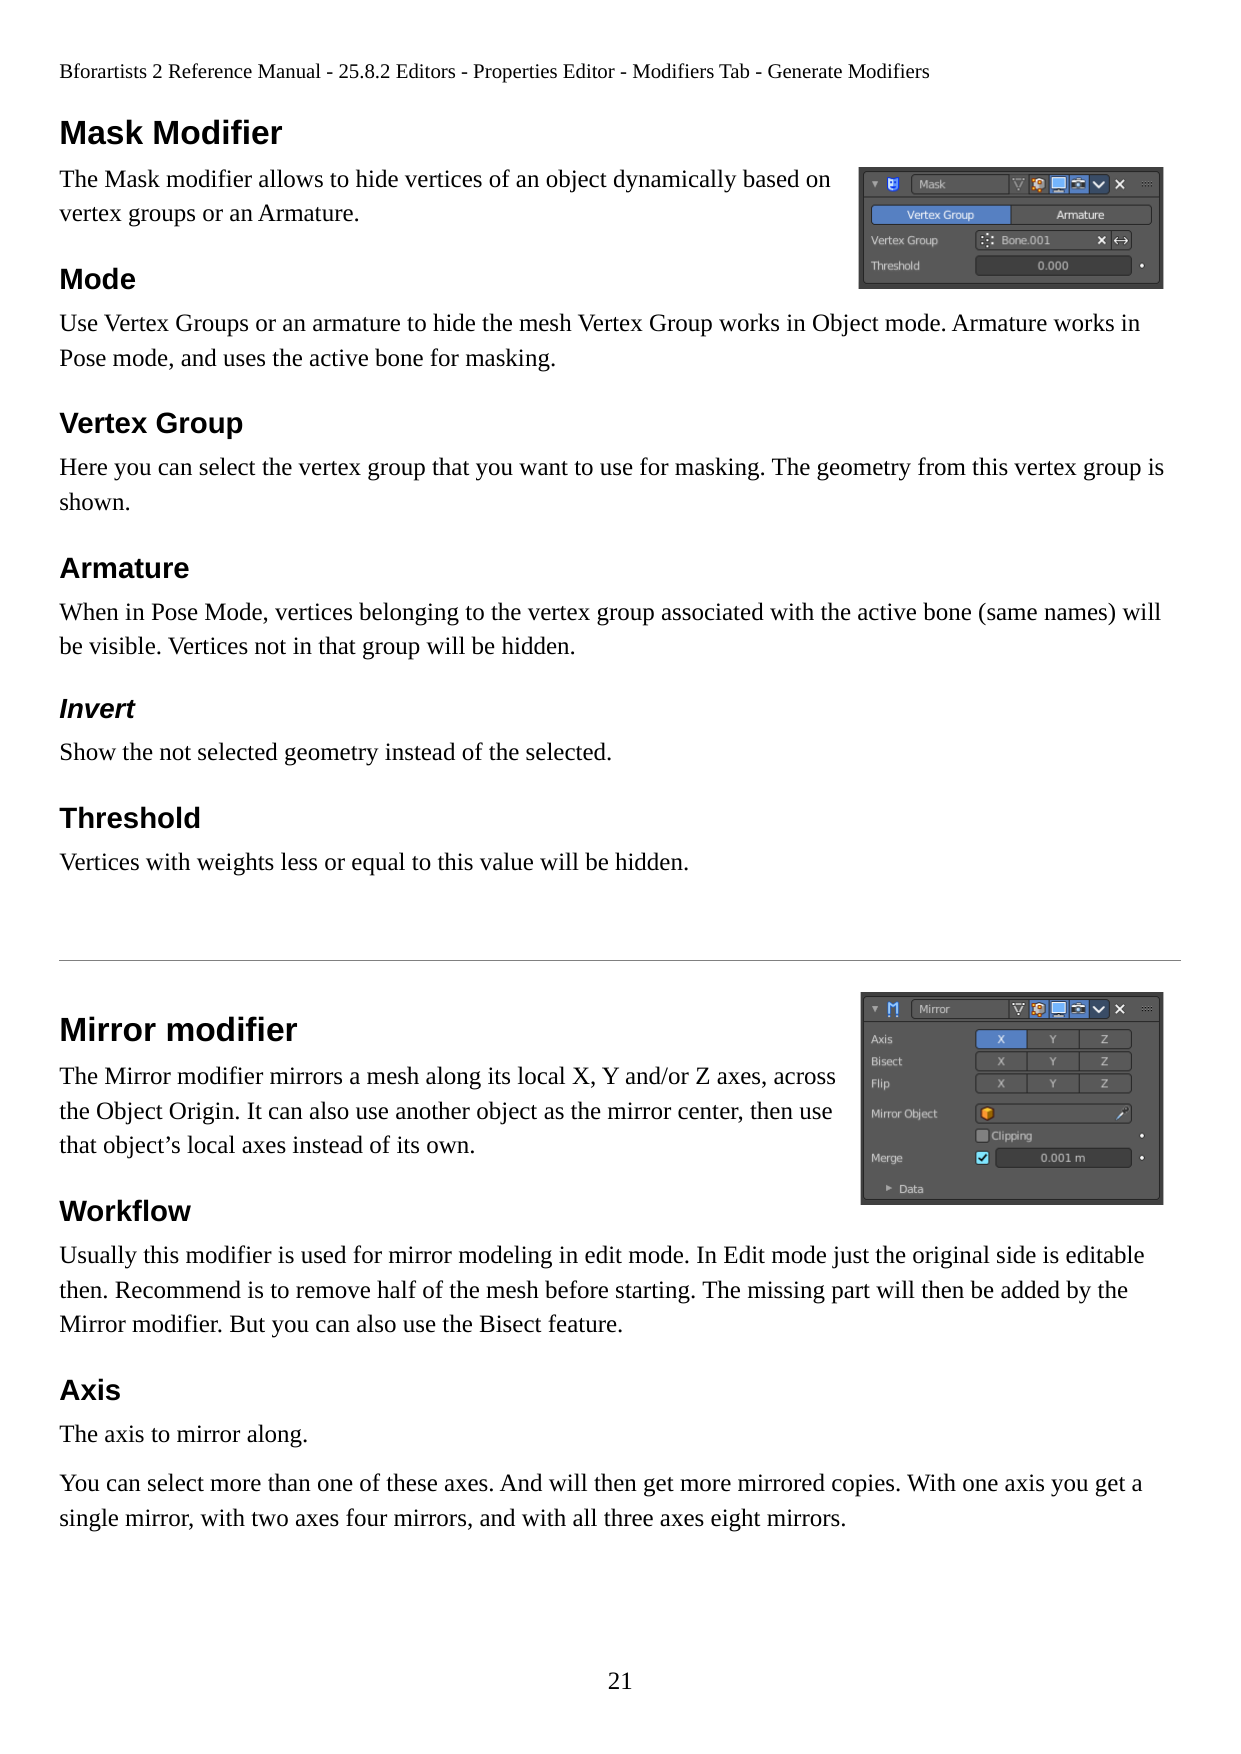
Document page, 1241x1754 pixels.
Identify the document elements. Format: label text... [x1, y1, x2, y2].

picture [860, 992, 1164, 1205]
picture [858, 167, 1164, 289]
text The Mask modifier allows to hide vertices of an object dynamically based on vertex groups or an Armature. [59, 164, 1181, 227]
subtitle Mode [59, 262, 1181, 296]
text Vertices with weights less or equal to this value will be hidden. [59, 847, 1181, 876]
text Here you can select the vertex group that you want to use for masking. The geometry from this vertex group is shown. [59, 452, 1181, 516]
text You can select more than one of these axes. And will then get more mirrored copies. With one axis you get a single mirror, with two axes four mirrors, and with all three axes eight mirrors. [59, 1468, 1181, 1531]
subtitle Mirror modifier [59, 1010, 860, 1049]
subtitle Invert [59, 693, 1181, 725]
text The Mirror modifier mirrors a mesh along its local X, Y and/or Z axes, across the Object Origin. It can also use another object as the mirror center, then use that object’s local axes instead of its own. [59, 1061, 860, 1159]
subtitle Threshold [59, 801, 1181, 835]
text Usually this modifier is used for mirror modeling in edit mode. In Edit mode just the original side is editable then. Recommend is to remove half of the mesh before starting. The missing part will then be added by the Mirror modifier. But you can also use the Bisect feature. [59, 1240, 1181, 1338]
subtitle Mask Modifier [59, 113, 1181, 151]
subtitle Workflow [59, 1194, 1181, 1228]
text Use Vertex Groups or an armature to hide the mesh Vertex Group works in Object mode. Armature works in Pose mode, and uses the active bone for masking. [59, 308, 1181, 371]
subtitle Axis [59, 1373, 1181, 1407]
text Show the not selected geometry instead of the selected. [59, 737, 1181, 766]
subtitle [1164, 1010, 1181, 1049]
text The axis to mirror along. [59, 1419, 1181, 1448]
subtitle Armature [59, 551, 1181, 584]
subtitle Vertex Group [59, 406, 1181, 440]
text When in Pose Mode, vertices belonging to the vertex group associated with the active bone (same names) will be visible. Vertices not in that group will be hidden. [59, 597, 1181, 660]
